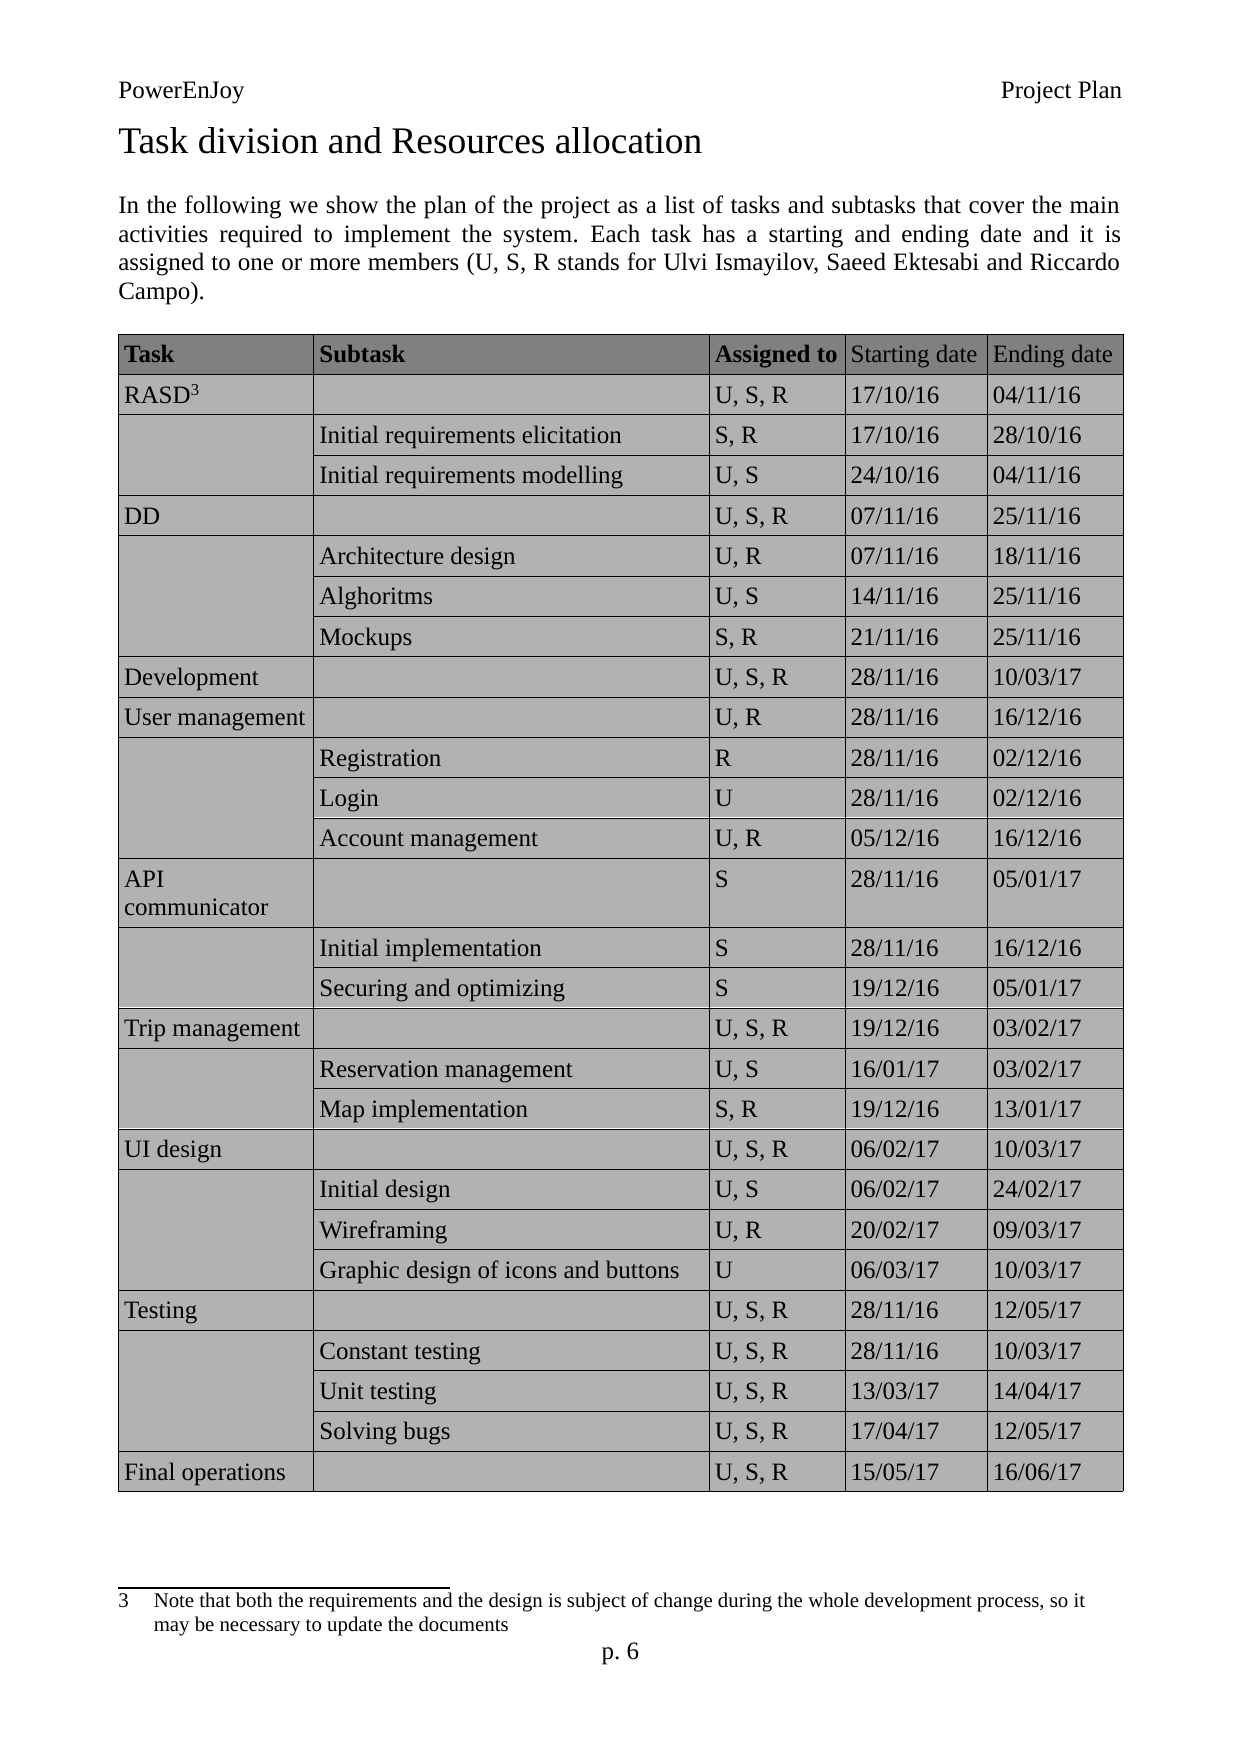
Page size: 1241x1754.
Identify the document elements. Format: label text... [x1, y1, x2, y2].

table_cell 10/03/17 [988, 1130, 1123, 1169]
table_cell 28/11/16 [846, 1331, 987, 1370]
table_cell 28/11/16 [846, 778, 987, 817]
table_cell 28/11/16 [846, 928, 987, 967]
table_cell U, S, R [710, 375, 845, 414]
table_cell U, S, R [710, 1452, 845, 1491]
table_cell 02/12/16 [988, 738, 1123, 777]
table_cell S [710, 968, 845, 1007]
table_cell [119, 1331, 313, 1451]
table_cell 24/02/17 [988, 1170, 1123, 1209]
table_cell 10/03/17 [988, 1331, 1123, 1370]
table_cell [314, 1452, 709, 1491]
table_cell U, S [710, 1170, 845, 1209]
table_cell Wireframing [314, 1210, 709, 1249]
table_cell 28/11/16 [846, 657, 987, 697]
table_cell U, S, R [710, 1130, 845, 1169]
table_cell [314, 496, 709, 535]
table_cell Constant testing [314, 1331, 709, 1370]
table_cell 06/03/17 [846, 1250, 987, 1290]
table_cell 28/11/16 [846, 738, 987, 777]
table_cell 19/12/16 [846, 968, 987, 1007]
table_cell U [710, 778, 845, 817]
table_cell U, S, R [710, 496, 845, 535]
table_cell Alghoritms [314, 577, 709, 616]
table_cell Testing [119, 1291, 313, 1330]
table_cell 15/05/17 [846, 1452, 987, 1491]
table_cell Architecture design [314, 536, 709, 576]
table_cell [119, 738, 313, 858]
table_cell RASD [119, 375, 313, 414]
table_cell U, S, R [710, 1331, 845, 1370]
table_cell U, R [710, 698, 845, 737]
table_cell 16/06/17 [988, 1452, 1123, 1491]
table_cell Unit testing [314, 1371, 709, 1411]
table_cell U, R [710, 1210, 845, 1249]
table_cell 14/11/16 [846, 577, 987, 616]
table_cell 16/12/16 [988, 698, 1123, 737]
table_cell Initial requirements modelling [314, 456, 709, 495]
table_header Task [119, 335, 313, 374]
table_cell U, R [710, 819, 845, 858]
table_cell [119, 1049, 313, 1128]
table_cell 07/11/16 [846, 496, 987, 535]
table_cell 04/11/16 [988, 456, 1123, 495]
table_cell Trip management [119, 1009, 313, 1048]
table_cell 17/04/17 [846, 1412, 987, 1451]
table_cell U [710, 1250, 845, 1290]
table_cell [314, 698, 709, 737]
table_cell UI design [119, 1130, 313, 1169]
table_cell 07/11/16 [846, 536, 987, 576]
table_cell S [710, 928, 845, 967]
table_cell U, S [710, 577, 845, 616]
table_cell S [710, 859, 845, 927]
table_cell Initial requirements elicitation [314, 415, 709, 455]
table_cell Solving bugs [314, 1412, 709, 1451]
table_cell S, R [710, 1089, 845, 1128]
table_cell 06/02/17 [846, 1130, 987, 1169]
table_cell [314, 1291, 709, 1330]
table_cell [314, 375, 709, 414]
table_cell Mockups [314, 617, 709, 656]
table_cell 16/12/16 [988, 819, 1123, 858]
table_cell 06/02/17 [846, 1170, 987, 1209]
table_cell 21/11/16 [846, 617, 987, 656]
table_header Assigned to [710, 335, 845, 374]
table_cell 14/04/17 [988, 1371, 1123, 1411]
table_cell U, S, R [710, 657, 845, 697]
table_cell 10/03/17 [988, 1250, 1123, 1290]
table_cell 04/11/16 [988, 375, 1123, 414]
table_cell U, S [710, 456, 845, 495]
table_cell Login [314, 778, 709, 817]
table_cell 13/03/17 [846, 1371, 987, 1411]
table_cell 02/12/16 [988, 778, 1123, 817]
table_cell 16/01/17 [846, 1049, 987, 1088]
table_cell Registration [314, 738, 709, 777]
table_cell 09/03/17 [988, 1210, 1123, 1249]
table_cell U, S, R [710, 1371, 845, 1411]
text In the following we show the plan of the project as a list of tasks and subtasks that cover the main activities required to implement the system. Each task has a starting and ending date and it is assigned to one or more members (U, S, R stands for Ulvi Ismayilov, Saeed Ektesabi and Riccardo Campo). [118, 190, 1122, 305]
table_cell Securing and optimizing [314, 968, 709, 1007]
table_cell DD [119, 496, 313, 535]
table_cell 16/12/16 [988, 928, 1123, 967]
table_cell S, R [710, 415, 845, 455]
table_cell 25/11/16 [988, 617, 1123, 656]
table_cell U, S, R [710, 1412, 845, 1451]
table_cell 19/12/16 [846, 1089, 987, 1128]
table_cell 12/05/17 [988, 1412, 1123, 1451]
table_cell 05/01/17 [988, 968, 1123, 1007]
table_cell 17/10/16 [846, 415, 987, 455]
table_cell [314, 859, 709, 927]
table_cell [314, 657, 709, 697]
table_cell Account management [314, 819, 709, 858]
table_cell Final operations [119, 1452, 313, 1491]
table_header Subtask [314, 335, 709, 374]
table_cell Initial implementation [314, 928, 709, 967]
table_header Ending date [988, 335, 1123, 374]
table_cell 12/05/17 [988, 1291, 1123, 1330]
table_cell 05/01/17 [988, 859, 1123, 927]
table_cell API communicator [119, 859, 313, 927]
table_cell [119, 536, 313, 656]
table_cell 13/01/17 [988, 1089, 1123, 1128]
table_cell R [710, 738, 845, 777]
table_cell [119, 415, 313, 495]
table_header Starting date [846, 335, 987, 374]
table_cell 28/11/16 [846, 698, 987, 737]
table_cell Graphic design of icons and buttons [314, 1250, 709, 1290]
table_cell 03/02/17 [988, 1049, 1123, 1088]
table_cell 24/10/16 [846, 456, 987, 495]
table_cell U, S, R [710, 1009, 845, 1048]
table_cell Map implementation [314, 1089, 709, 1128]
table_cell [119, 928, 313, 1007]
table_cell 19/12/16 [846, 1009, 987, 1048]
table_cell [314, 1009, 709, 1048]
table_cell 03/02/17 [988, 1009, 1123, 1048]
table_cell 05/12/16 [846, 819, 987, 858]
table_cell 25/11/16 [988, 496, 1123, 535]
table_cell S, R [710, 617, 845, 656]
table_cell 28/10/16 [988, 415, 1123, 455]
table_cell 25/11/16 [988, 577, 1123, 616]
table_cell U, S, R [710, 1291, 845, 1330]
table_cell 10/03/17 [988, 657, 1123, 697]
table_cell 28/11/16 [846, 1291, 987, 1330]
table_cell [119, 1170, 313, 1290]
table_cell Development [119, 657, 313, 697]
table_cell Initial design [314, 1170, 709, 1209]
table_cell U, R [710, 536, 845, 576]
table_cell 20/02/17 [846, 1210, 987, 1249]
table_cell [314, 1130, 709, 1169]
table_cell U, S [710, 1049, 845, 1088]
table_cell Reservation management [314, 1049, 709, 1088]
table_cell 28/11/16 [846, 859, 987, 927]
table_cell 17/10/16 [846, 375, 987, 414]
table_cell 18/11/16 [988, 536, 1123, 576]
text Task division and Resources allocation [118, 118, 1122, 161]
table_cell User management [119, 698, 313, 737]
